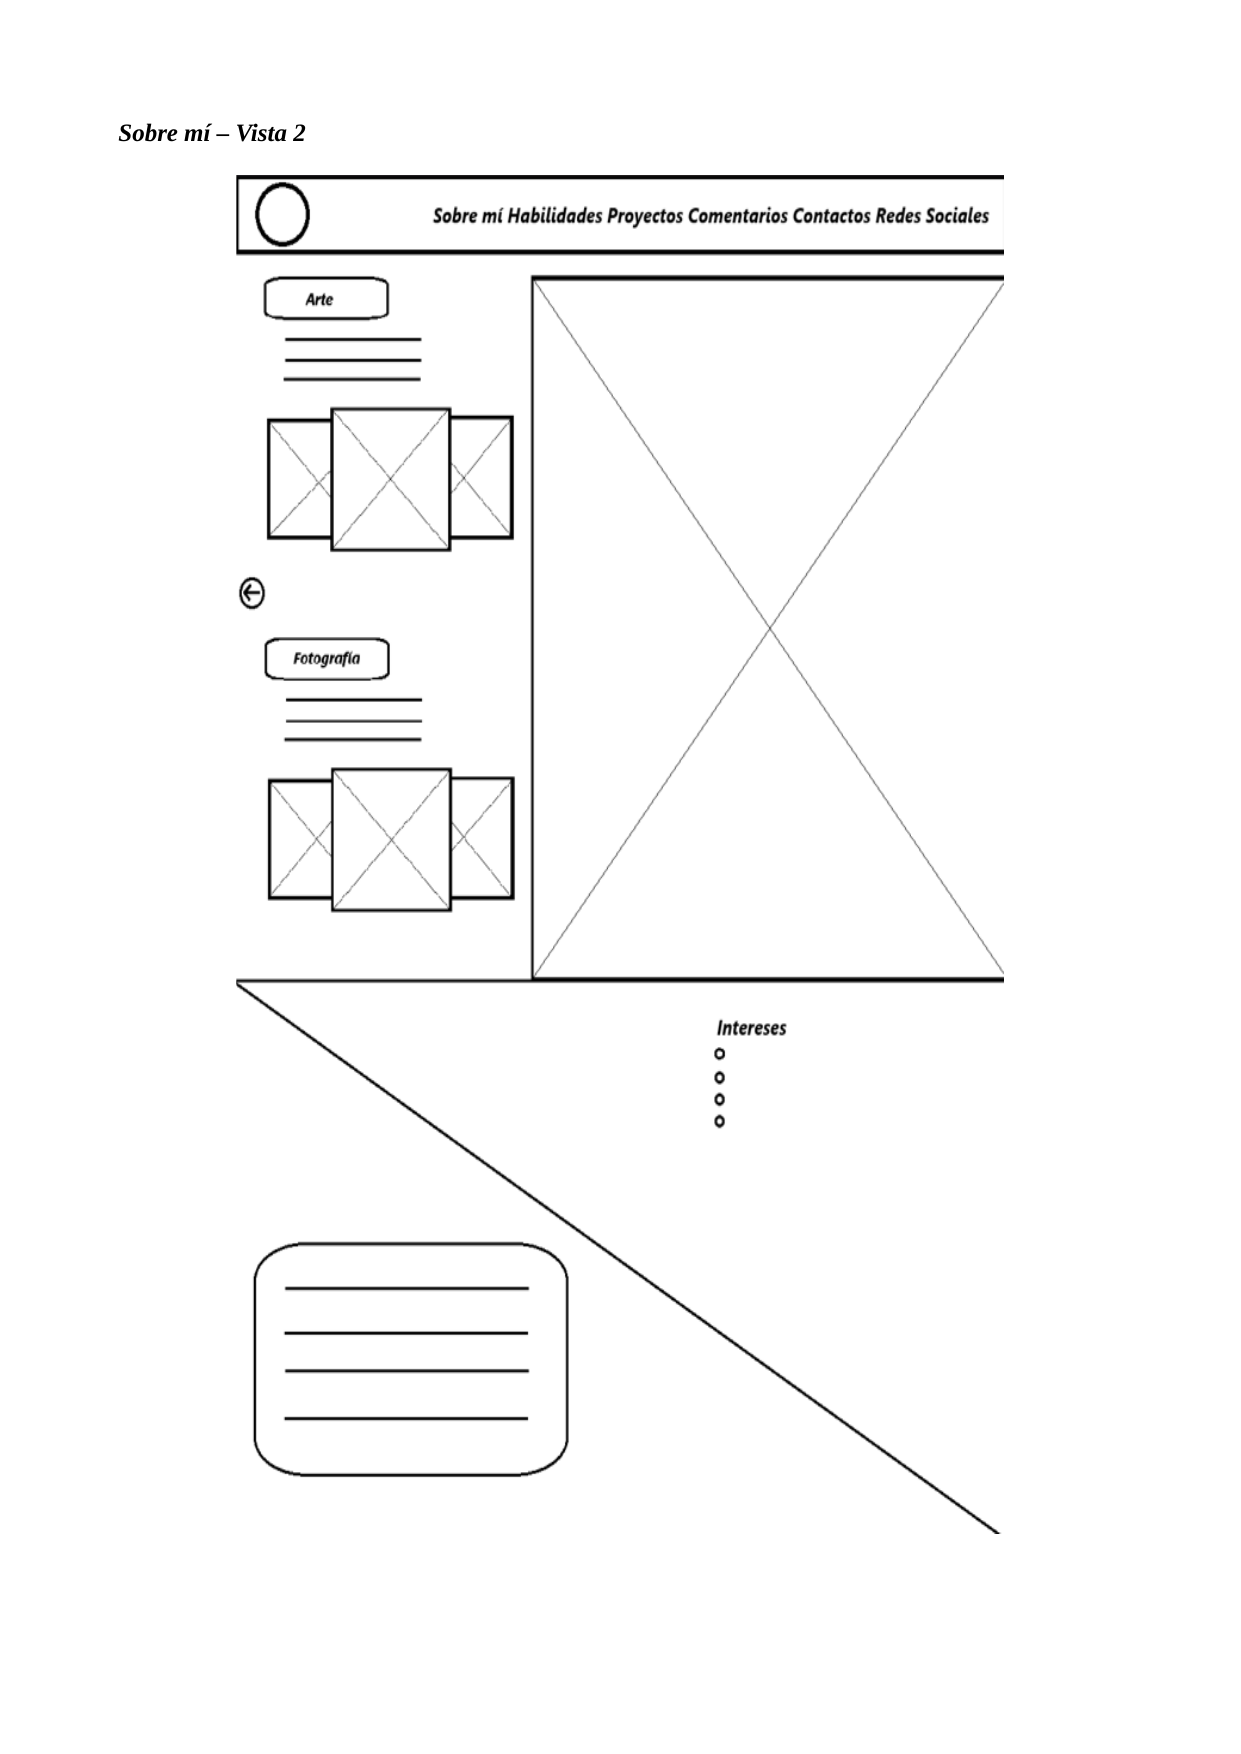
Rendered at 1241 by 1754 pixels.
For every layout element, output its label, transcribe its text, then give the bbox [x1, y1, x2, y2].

picture [236, 175, 1004, 1534]
text Sobre mí – Vista 2 [118, 118, 1122, 147]
